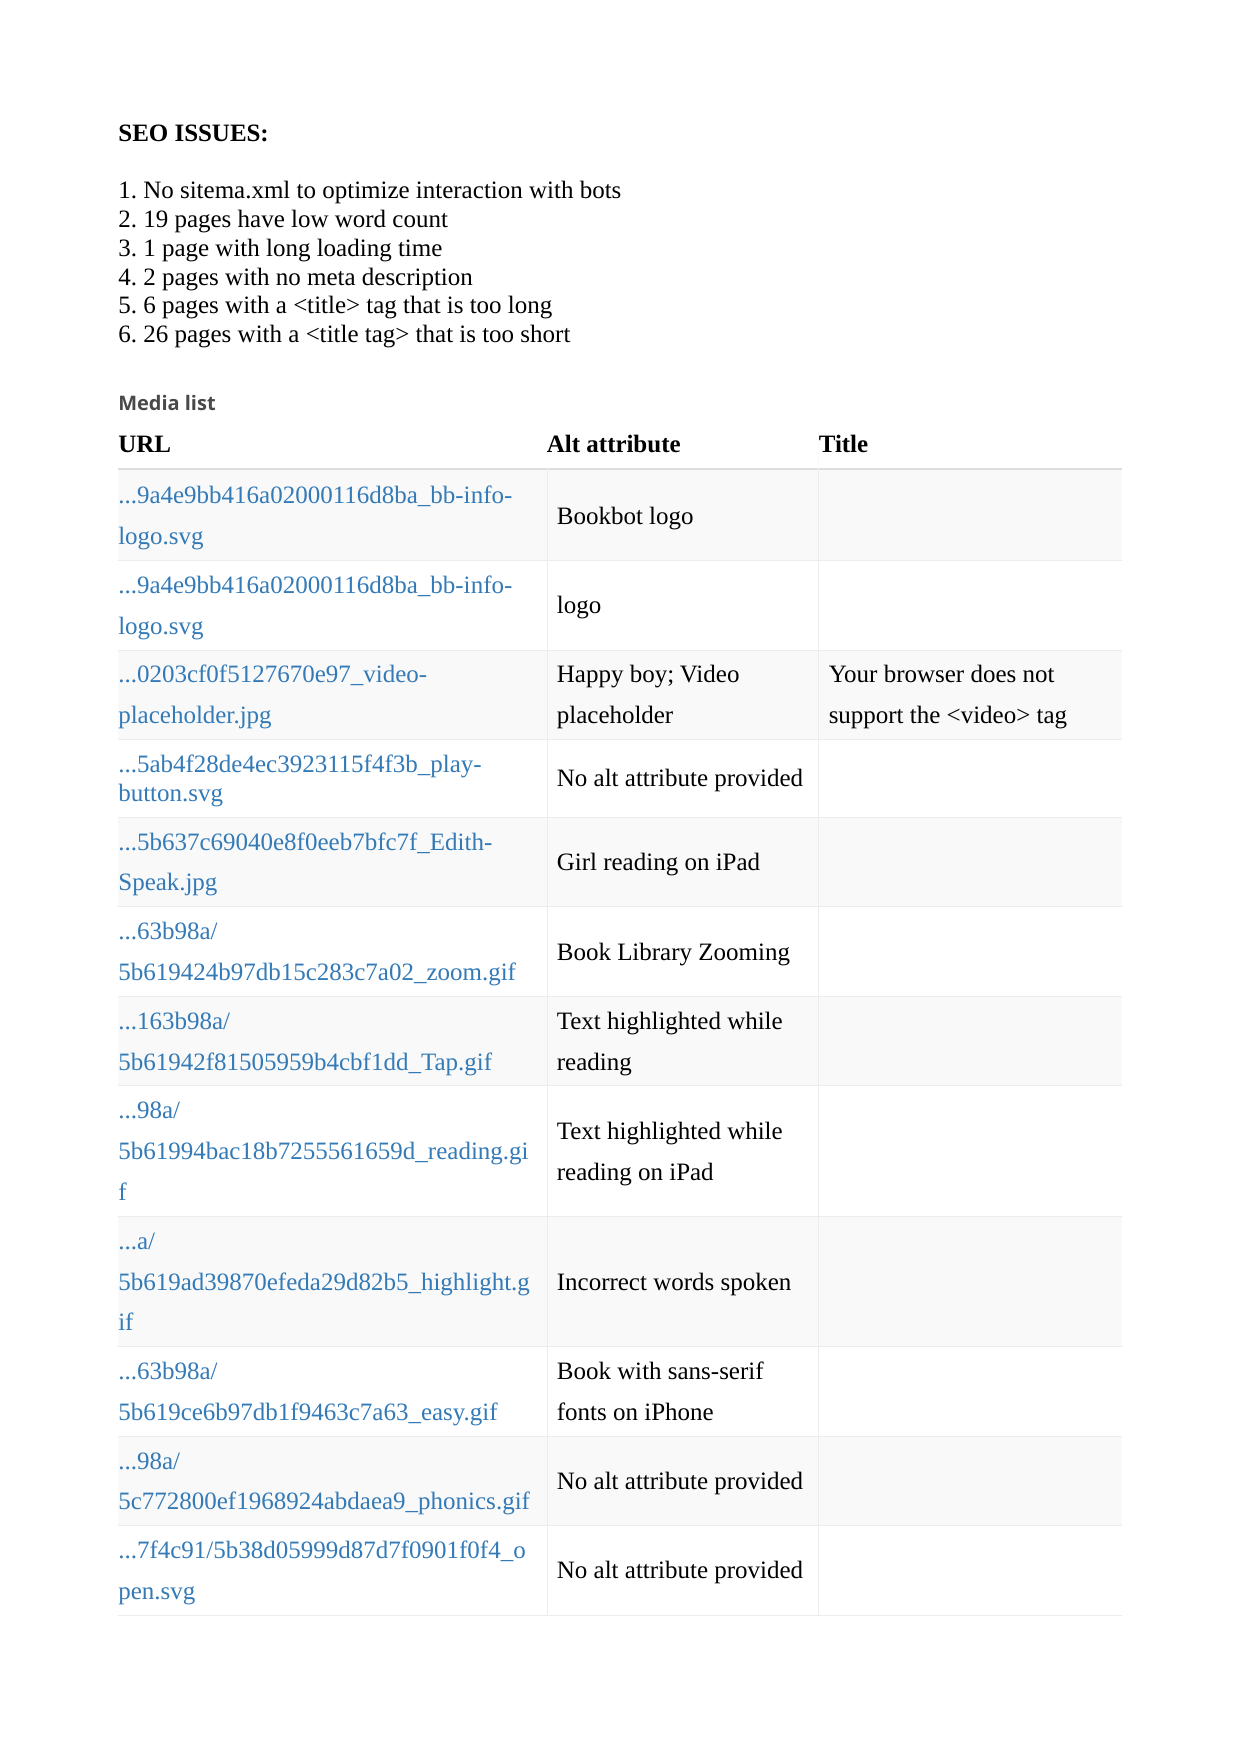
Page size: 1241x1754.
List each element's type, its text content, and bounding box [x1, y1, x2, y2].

table_cell Your browser does not support the <video> tag [819, 651, 1122, 739]
table_cell ...5ab4f28de4ec3923115f4f3b_play-button.svg [118, 740, 547, 817]
table_cell [819, 997, 1122, 1085]
table_cell ...98a/5c772800ef1968924abdaea9_phonics.gif [118, 1437, 547, 1525]
text 2. 19 pages have low word count [118, 204, 1122, 233]
table_cell ...163b98a/5b61942f81505959b4cbf1dd_Tap.gif [118, 997, 547, 1085]
subtitle Media list [118, 389, 1122, 417]
table_cell ...7f4c91/5b38d05999d87d7f0901f0f4_open.svg [118, 1526, 547, 1615]
table_header Alt attribute [547, 429, 818, 468]
text SEO ISSUES: [118, 118, 1122, 147]
table_cell ...9a4e9bb416a02000116d8ba_bb-info-logo.svg [118, 561, 547, 649]
table_cell Book Library Zooming [548, 907, 818, 996]
table_cell [819, 470, 1122, 560]
table_cell ...63b98a/5b619ce6b97db1f9463c7a63_easy.gif [118, 1347, 547, 1436]
table_cell Incorrect words spoken [548, 1217, 818, 1346]
table_cell Text highlighted while reading [548, 997, 818, 1085]
table_cell [819, 561, 1122, 649]
table_cell [819, 907, 1122, 996]
table_cell [819, 1347, 1122, 1436]
text 4. 2 pages with no meta description [118, 262, 1122, 291]
table_cell ...9a4e9bb416a02000116d8ba_bb-info-logo.svg [118, 470, 547, 560]
table_cell Text highlighted while reading on iPad [548, 1086, 818, 1216]
table_header Title [819, 429, 1122, 468]
table_cell ...5b637c69040e8f0eeb7bfc7f_Edith-Speak.jpg [118, 818, 547, 906]
text 1. No sitema.xml to optimize interaction with bots [118, 176, 1122, 204]
table_cell [819, 1437, 1122, 1525]
table_cell [819, 1526, 1122, 1615]
text 3. 1 page with long loading time [118, 233, 1122, 262]
table_header URL [118, 429, 547, 468]
text 6. 26 pages with a <title tag> that is too short [118, 319, 1122, 348]
table_cell ...63b98a/5b619424b97db15c283c7a02_zoom.gif [118, 907, 547, 996]
table_cell No alt attribute provided [548, 740, 818, 817]
table_cell ...a/5b619ad39870efeda29d82b5_highlight.gif [118, 1217, 547, 1346]
table_cell No alt attribute provided [548, 1526, 818, 1615]
table_cell [819, 818, 1122, 906]
table_cell No alt attribute provided [548, 1437, 818, 1525]
table_cell Book with sans-serif fonts on iPhone [548, 1347, 818, 1436]
table_cell ...0203cf0f5127670e97_video-placeholder.jpg [118, 651, 547, 739]
table_cell ...98a/5b61994bac18b7255561659d_reading.gif [118, 1086, 547, 1216]
table_cell [819, 740, 1122, 817]
table_cell logo [548, 561, 818, 649]
table_cell Happy boy; Video placeholder [548, 651, 818, 739]
text 5. 6 pages with a <title> tag that is too long [118, 291, 1122, 319]
table_cell Bookbot logo [548, 470, 818, 560]
table_cell Girl reading on iPad [548, 818, 818, 906]
table_cell [819, 1086, 1122, 1216]
table_cell [819, 1217, 1122, 1346]
